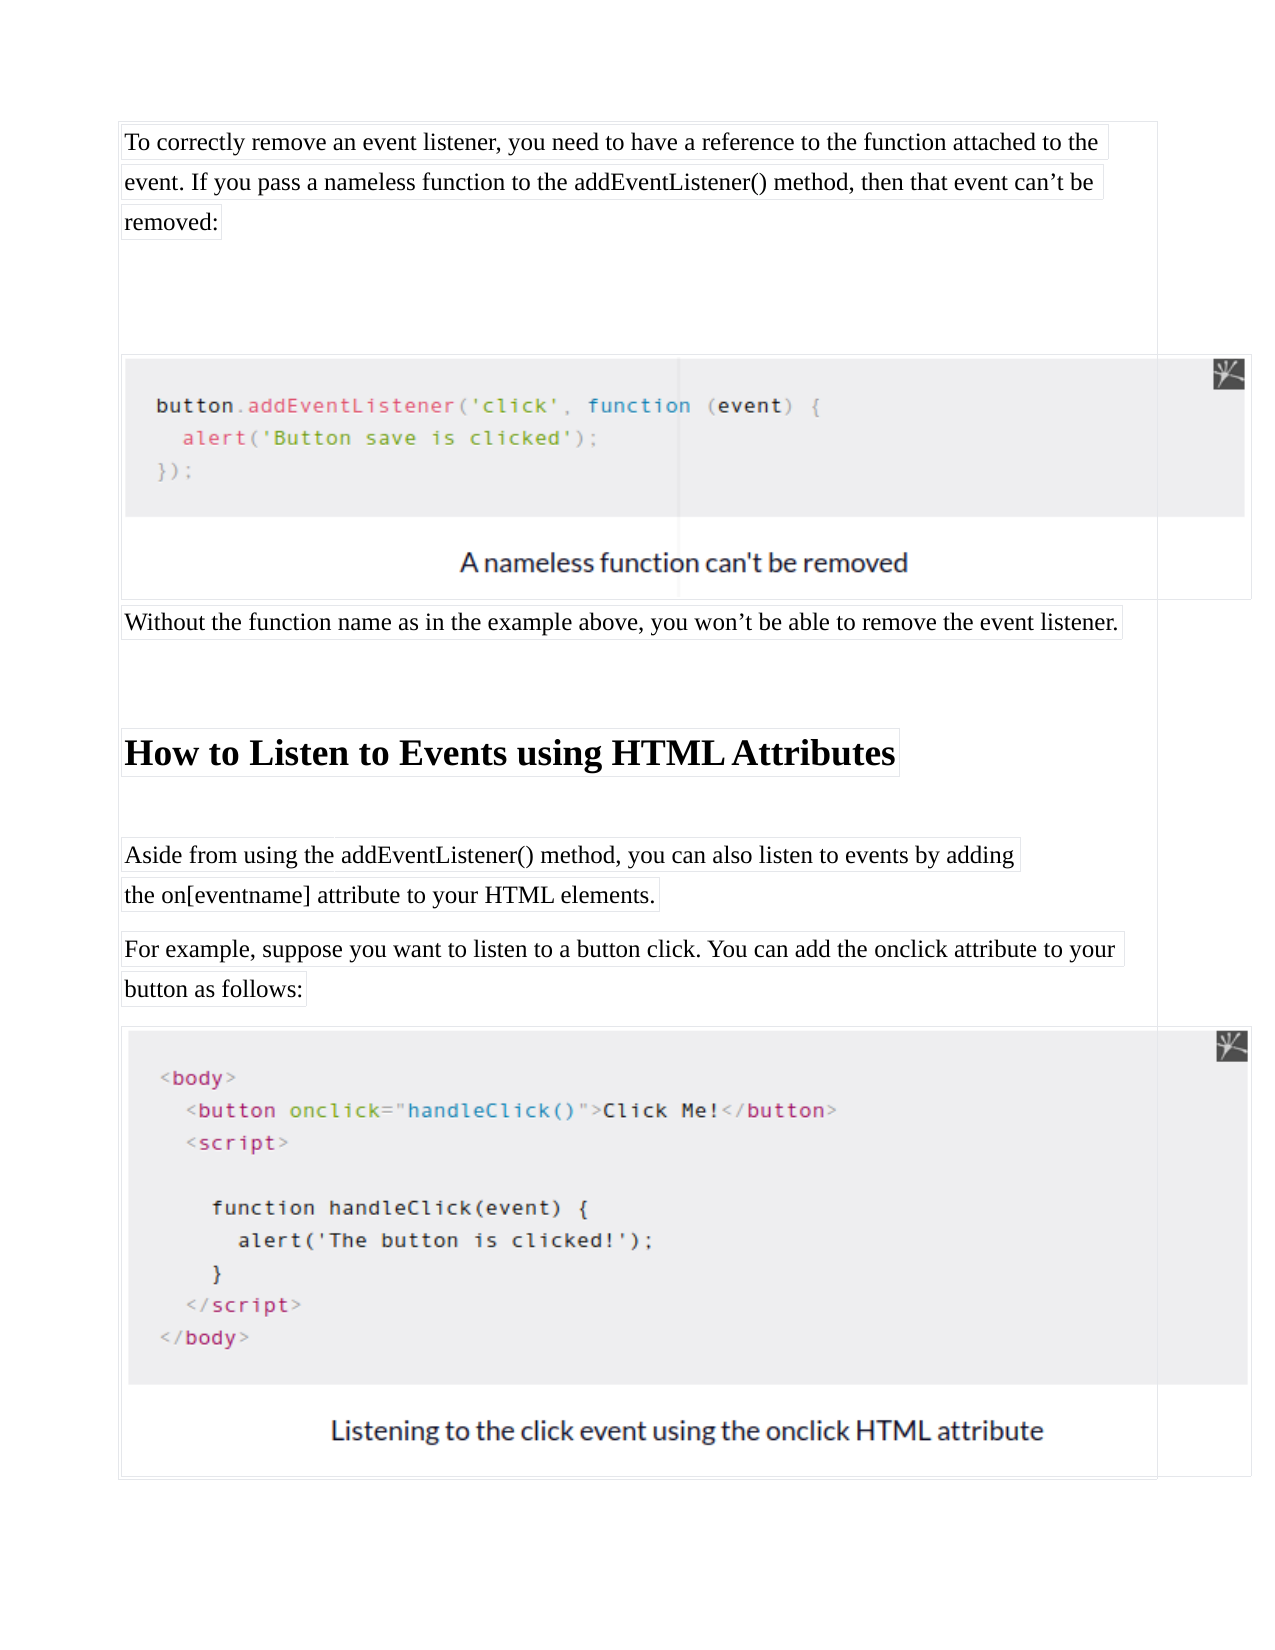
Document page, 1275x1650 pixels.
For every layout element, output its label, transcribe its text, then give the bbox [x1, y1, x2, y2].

subtitle How to Listen to Events using HTML Attributes [119, 724, 1157, 777]
picture [124, 1028, 1157, 1473]
picture [124, 357, 1157, 597]
text Aside from using the addEventListener() method, you can also listen to events by adding the on[eventname] attribute to your HTML elements. [119, 834, 1157, 912]
text [1158, 355, 1251, 599]
text For example, suppose you want to listen to a button click. You can add the onclick attribute to your button as follows: [119, 928, 1157, 1006]
picture [1158, 1028, 1248, 1473]
picture [1158, 357, 1248, 597]
text Without the function name as in the example above, you won’t be able to remove the event listener. [119, 351, 1157, 639]
text To correctly remove an event listener, you need to have a reference to the function attached to the event. If you pass a nameless function to the addEventListener() method, then that event can’t be removed: [119, 122, 1157, 239]
